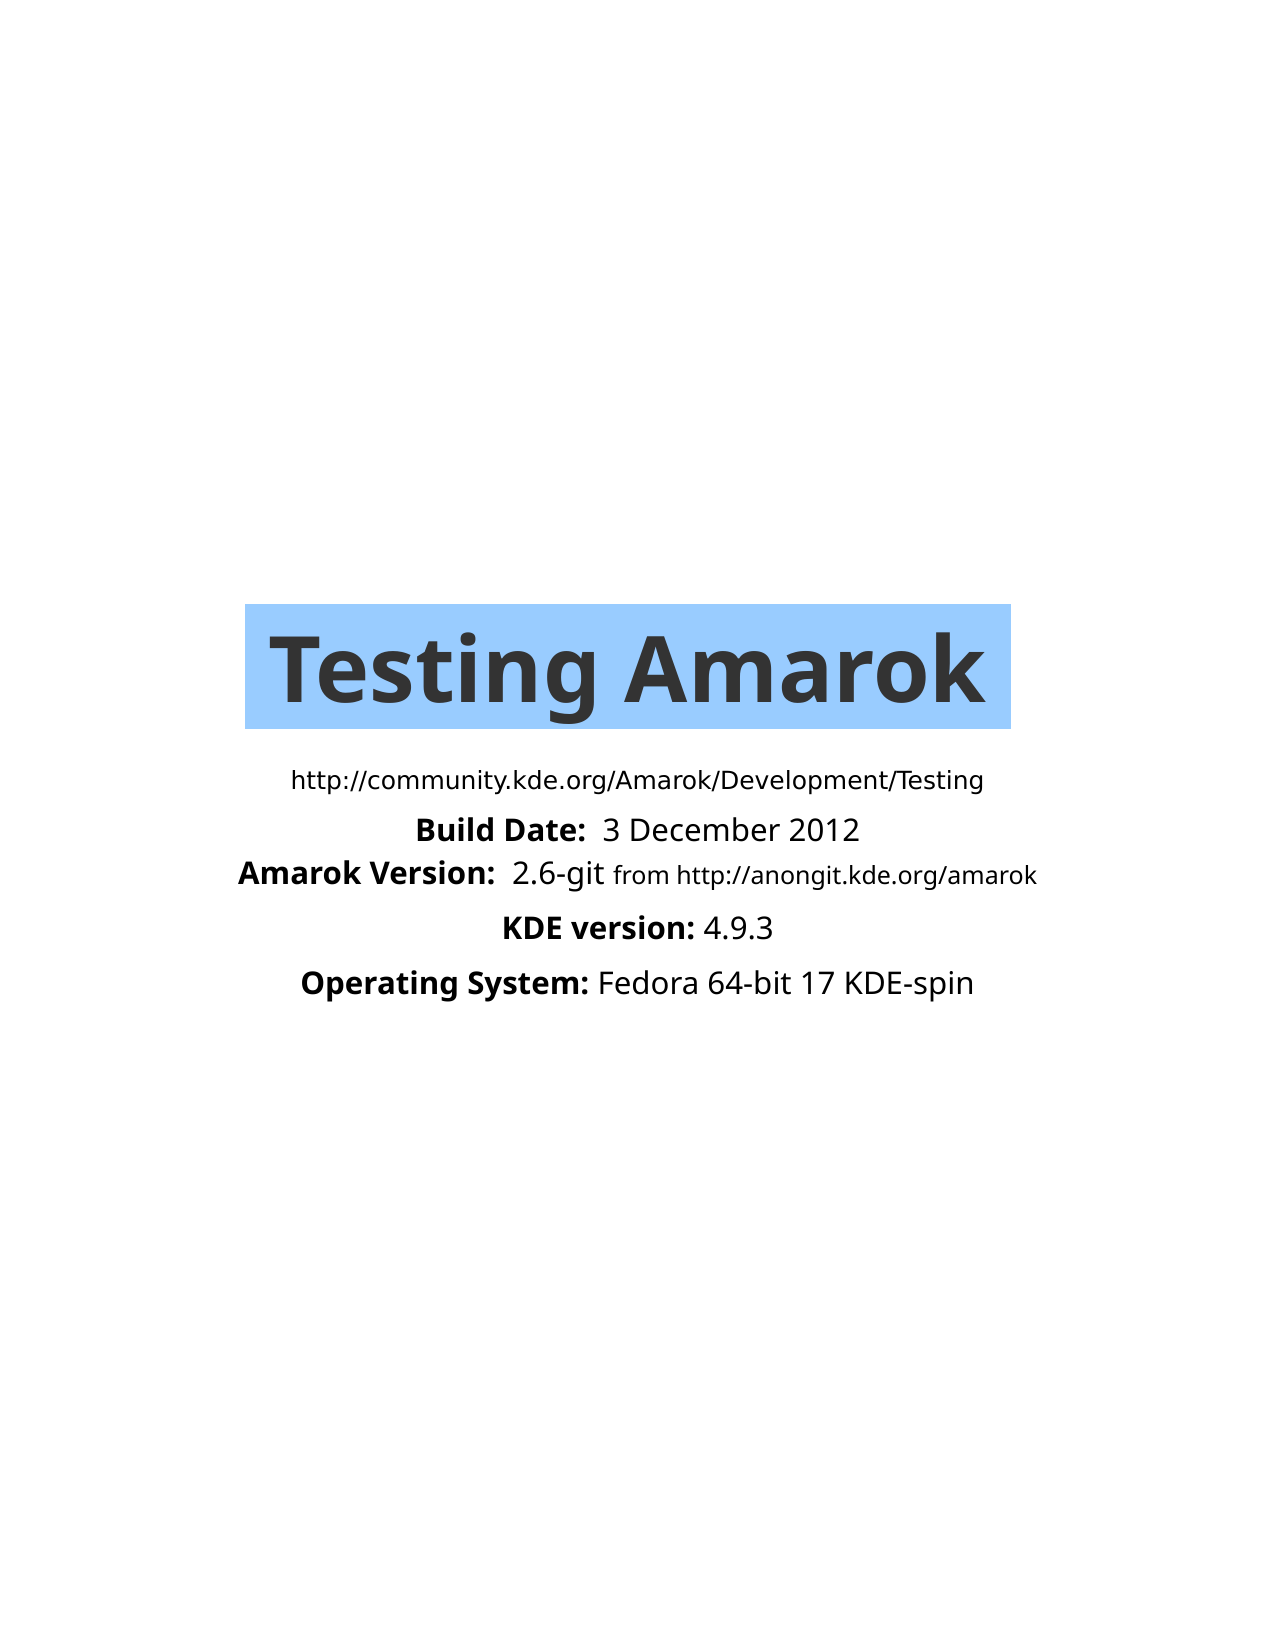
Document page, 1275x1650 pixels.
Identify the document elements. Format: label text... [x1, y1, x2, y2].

subtitle Testing Amarok [118, 604, 1157, 729]
text Build Date: 3 December 2012 Amarok Version: 2.6-git from http://anongit.kde.org/amarok [118, 808, 1157, 893]
subtitle http://community.kde.org/Amarok/Development/Testing [118, 766, 1157, 796]
text KDE version: 4.9.3 [118, 906, 1157, 948]
text Operating System: Fedora 64-bit 17 KDE-spin [118, 961, 1157, 1046]
